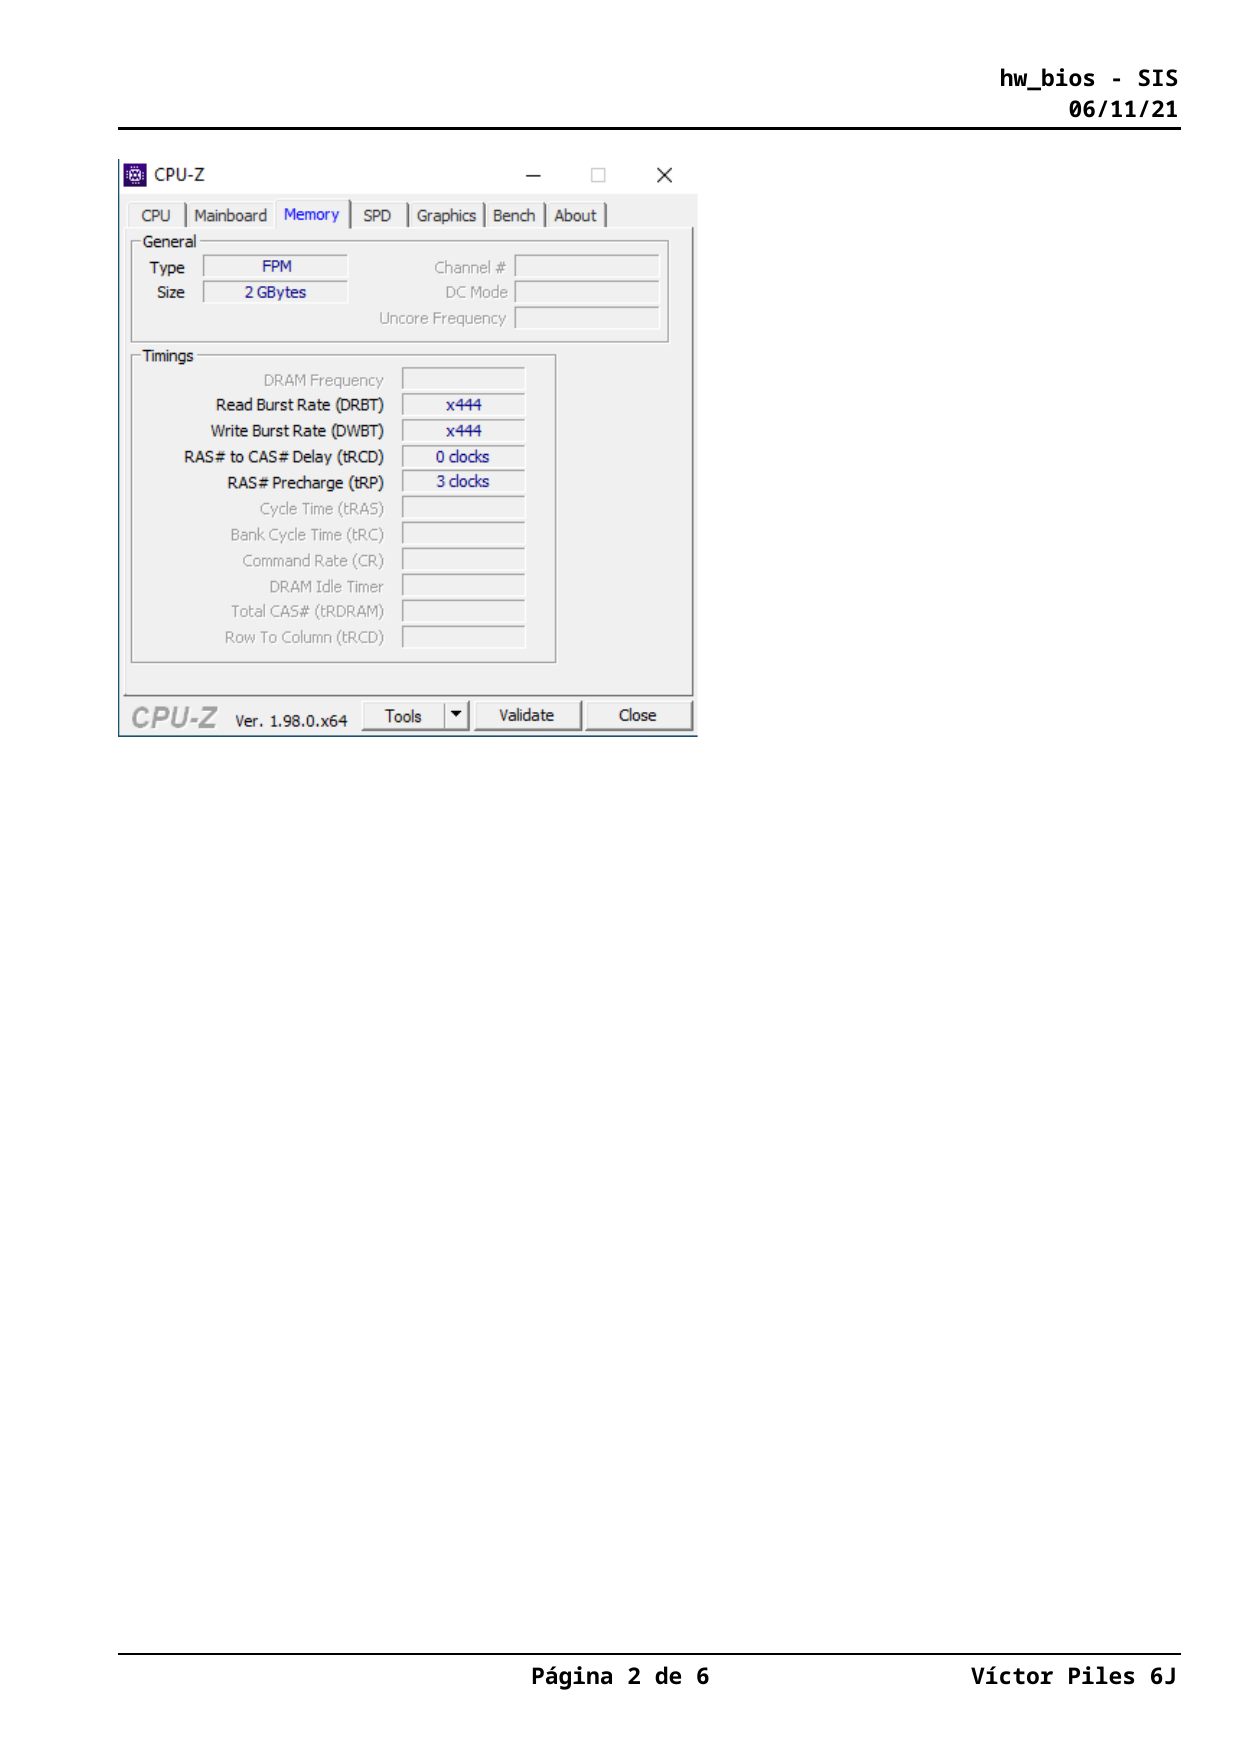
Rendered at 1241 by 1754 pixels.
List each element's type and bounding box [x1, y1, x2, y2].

picture [118, 159, 698, 737]
